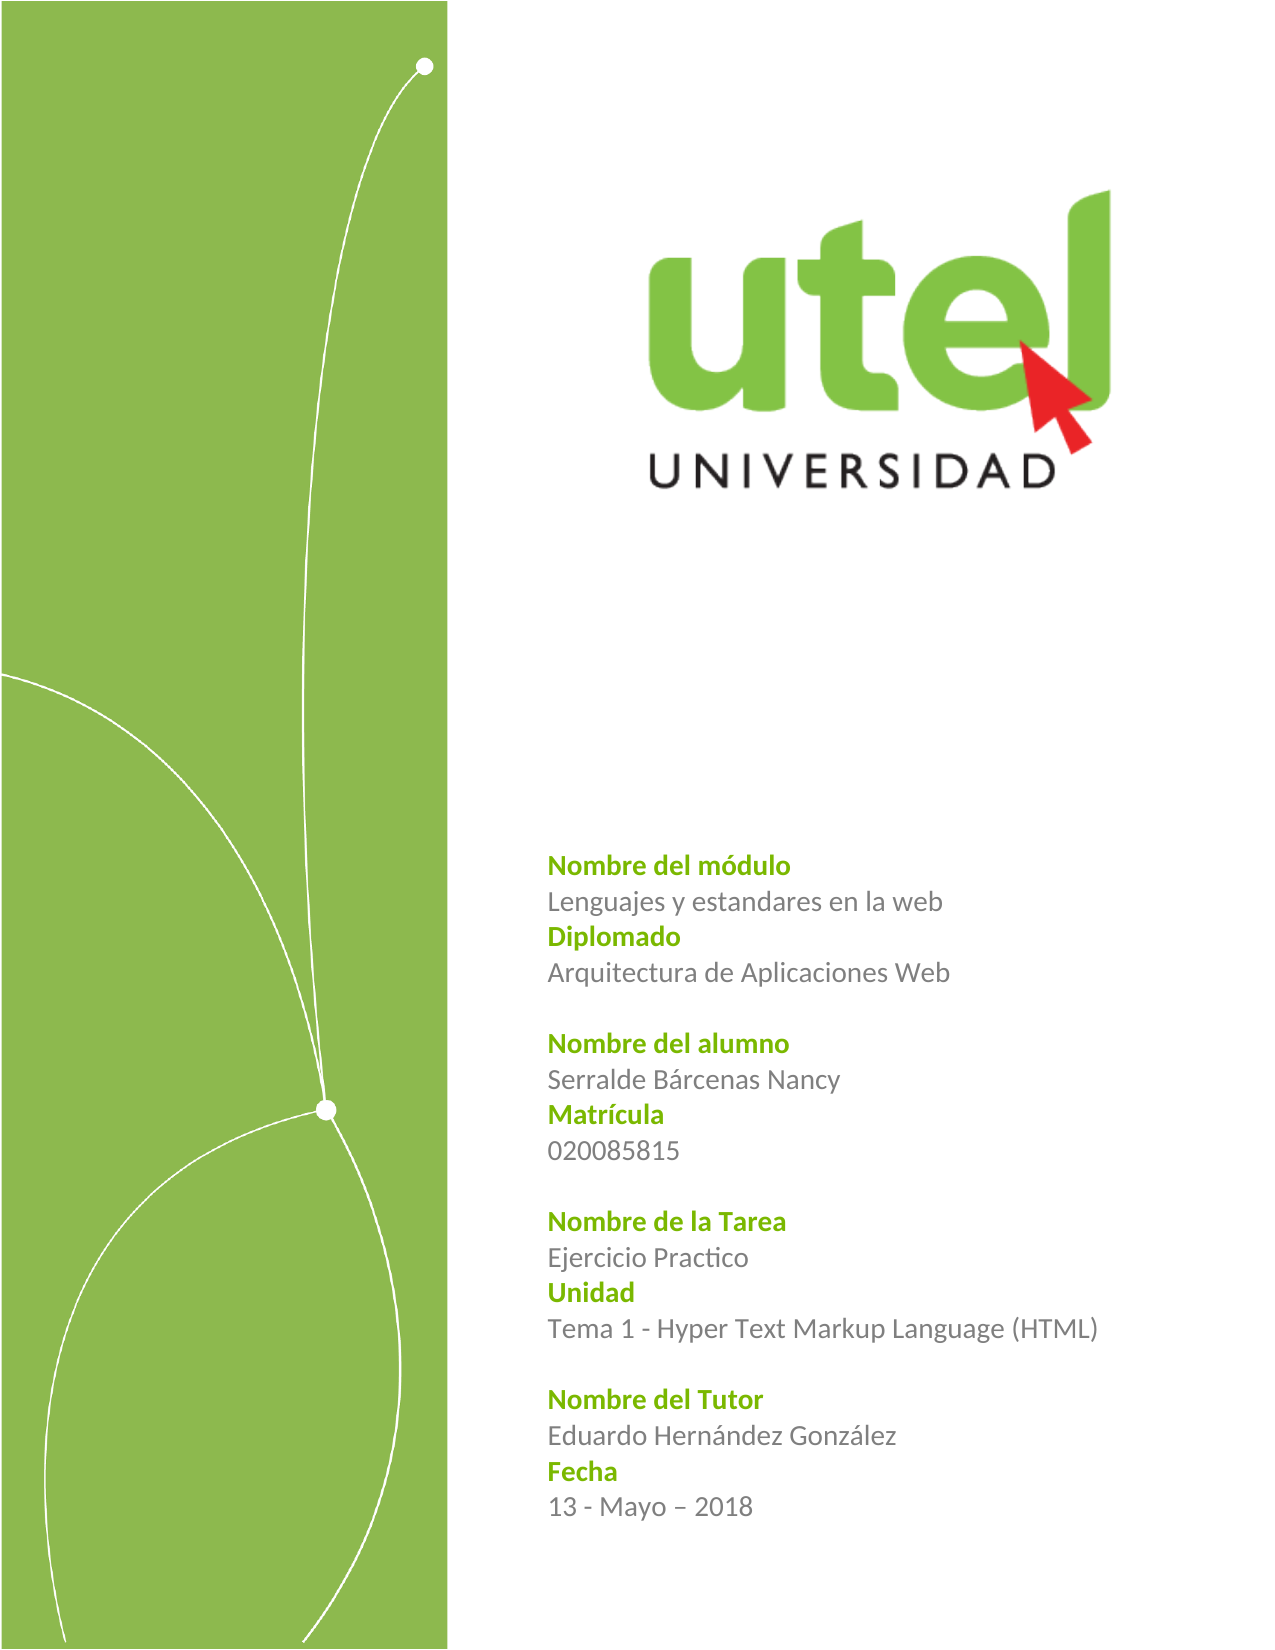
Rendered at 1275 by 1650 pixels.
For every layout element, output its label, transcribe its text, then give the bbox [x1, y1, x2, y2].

text Lenguajes y estandares en la web [474, 883, 1200, 918]
text Nombre del módulo [547, 847, 1200, 883]
text Nombre del Tutor [474, 1381, 1200, 1417]
text Tema 1 - Hyper Text Markup Language (HTML) [474, 1310, 1200, 1346]
text Eduardo Hernández González [474, 1417, 1200, 1453]
picture [1, 1, 448, 1649]
text Nombre de la Tarea [474, 1203, 1200, 1239]
text Nombre del alumno [474, 1025, 1200, 1061]
picture [645, 163, 1115, 516]
text Arquitectura de Aplicaciones Web [474, 954, 1200, 989]
text Serralde Bárcenas Nancy [474, 1061, 1200, 1096]
text Unidad [474, 1274, 1200, 1310]
text Ejercicio Practico [474, 1239, 1200, 1274]
text Diplomado [474, 918, 1200, 954]
text Matrícula [474, 1096, 1200, 1132]
text 020085815 [474, 1132, 1200, 1168]
text 13 - Mayo – 2018 [474, 1488, 1200, 1524]
text Fecha [474, 1453, 1200, 1488]
